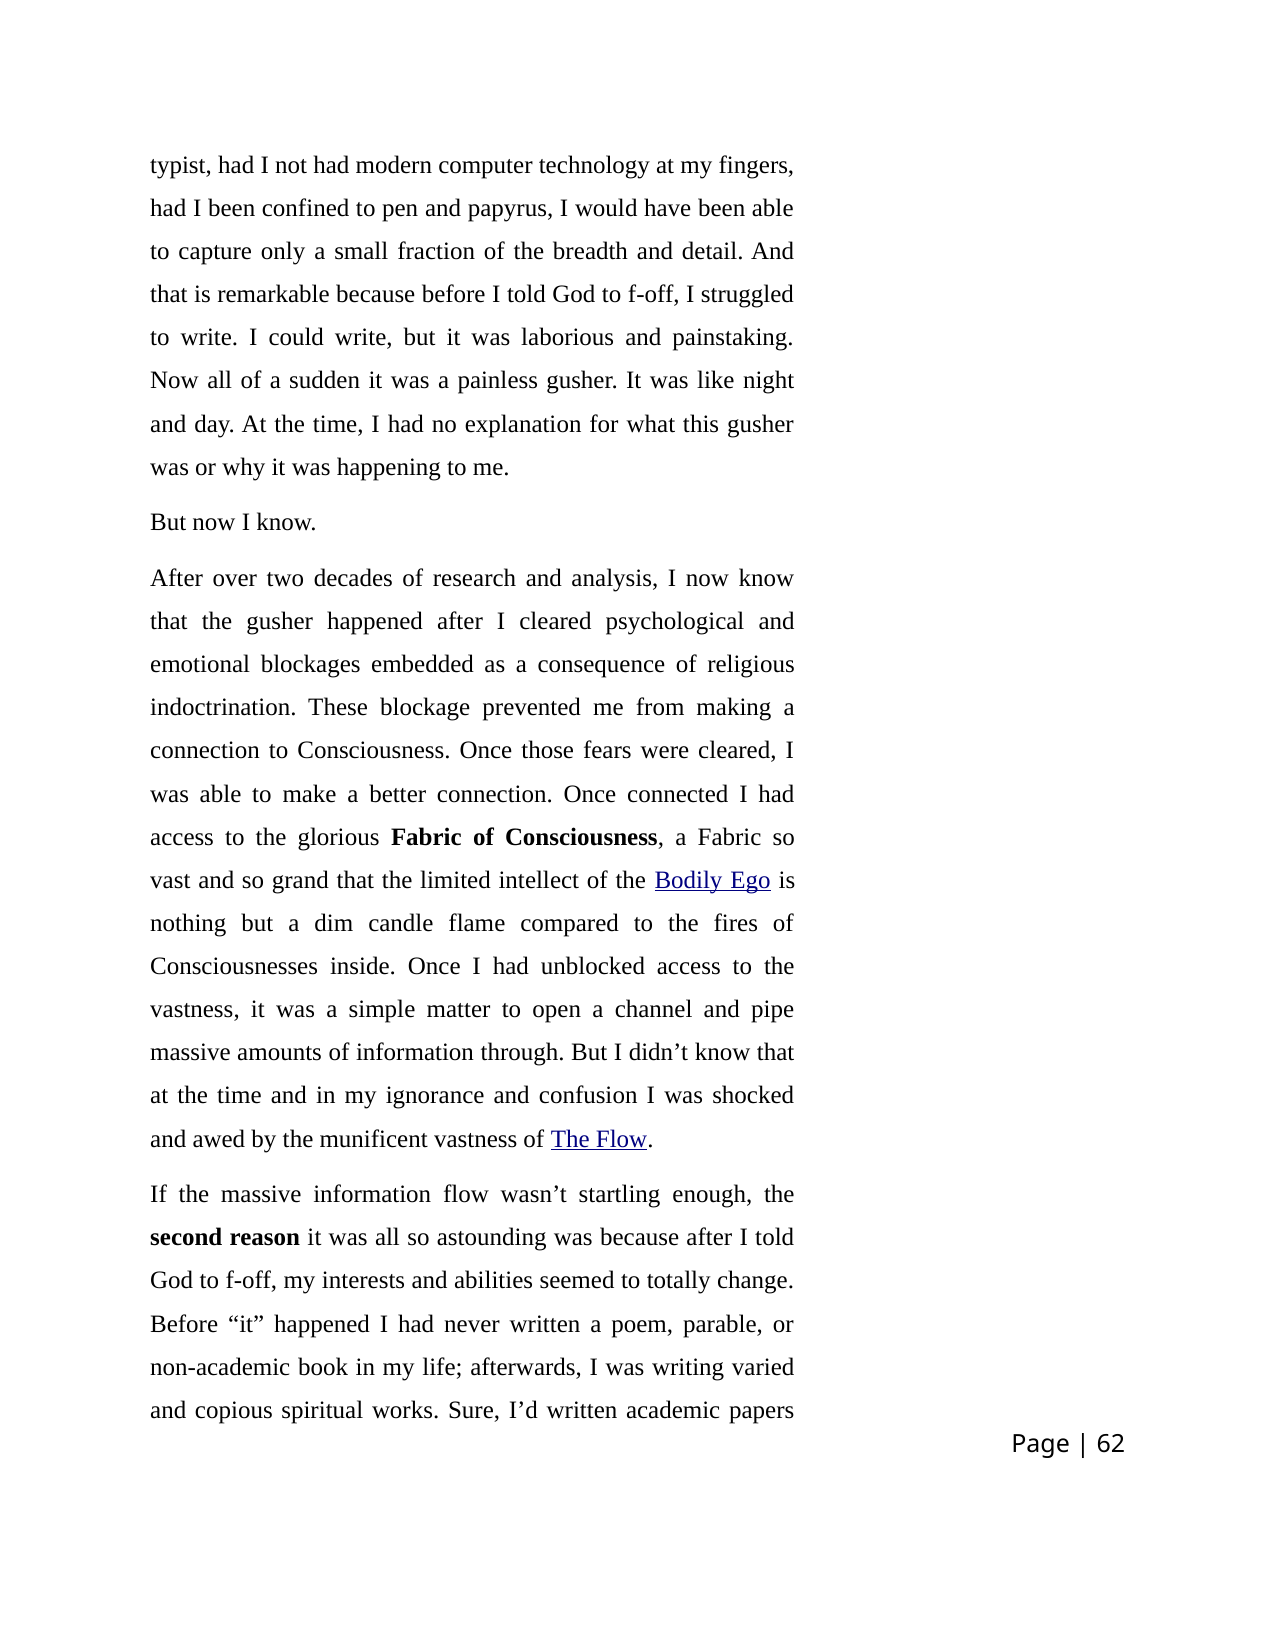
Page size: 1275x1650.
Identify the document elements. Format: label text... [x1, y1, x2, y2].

text After over two decades of research and analysis, I now know that the gusher happened after I cleared psychological and emotional blockages embedded as a consequence of religious indoctrination. These blockage prevented me from making a connection to Consciousness. Once those fears were cleared, I was able to make a better connection. Once connected I had access to the glorious Fabric of Consciousness, a Fabric so vast and so grand that the limited intellect of the Bodily Ego is nothing but a dim candle flame compared to the fires of Consciousnesses inside. Once I had unblocked access to the vastness, it was a simple matter to open a channel and pipe massive amounts of information through. But I didn’t know that at the time and in my ignorance and confusion I was shocked and awed by the munificent vastness of The Flow. [150, 563, 795, 1152]
text If the massive information flow wasn’t startling enough, the second reason it was all so astounding was because after I told God to f-off, my interests and abilities seemed to totally change. Before “it” happened I had never written a poem, parable, or non-academic book in my life; afterwards, I was writing varied and copious spiritual works. Sure, I’d written academic papers [150, 1179, 795, 1424]
text But now I know. [150, 507, 795, 536]
text typist, had I not had modern computer technology at my fingers, had I been confined to pen and papyrus, I would have been able to capture only a small fraction of the breadth and detail. And that is remarkable because before I told God to f-off, I struggled to write. I could write, but it was laborious and painstaking. Now all of a sudden it was a painless gusher. It was like night and day. At the time, I had no explanation for what this gusher was or why it was happening to me. [150, 150, 795, 481]
